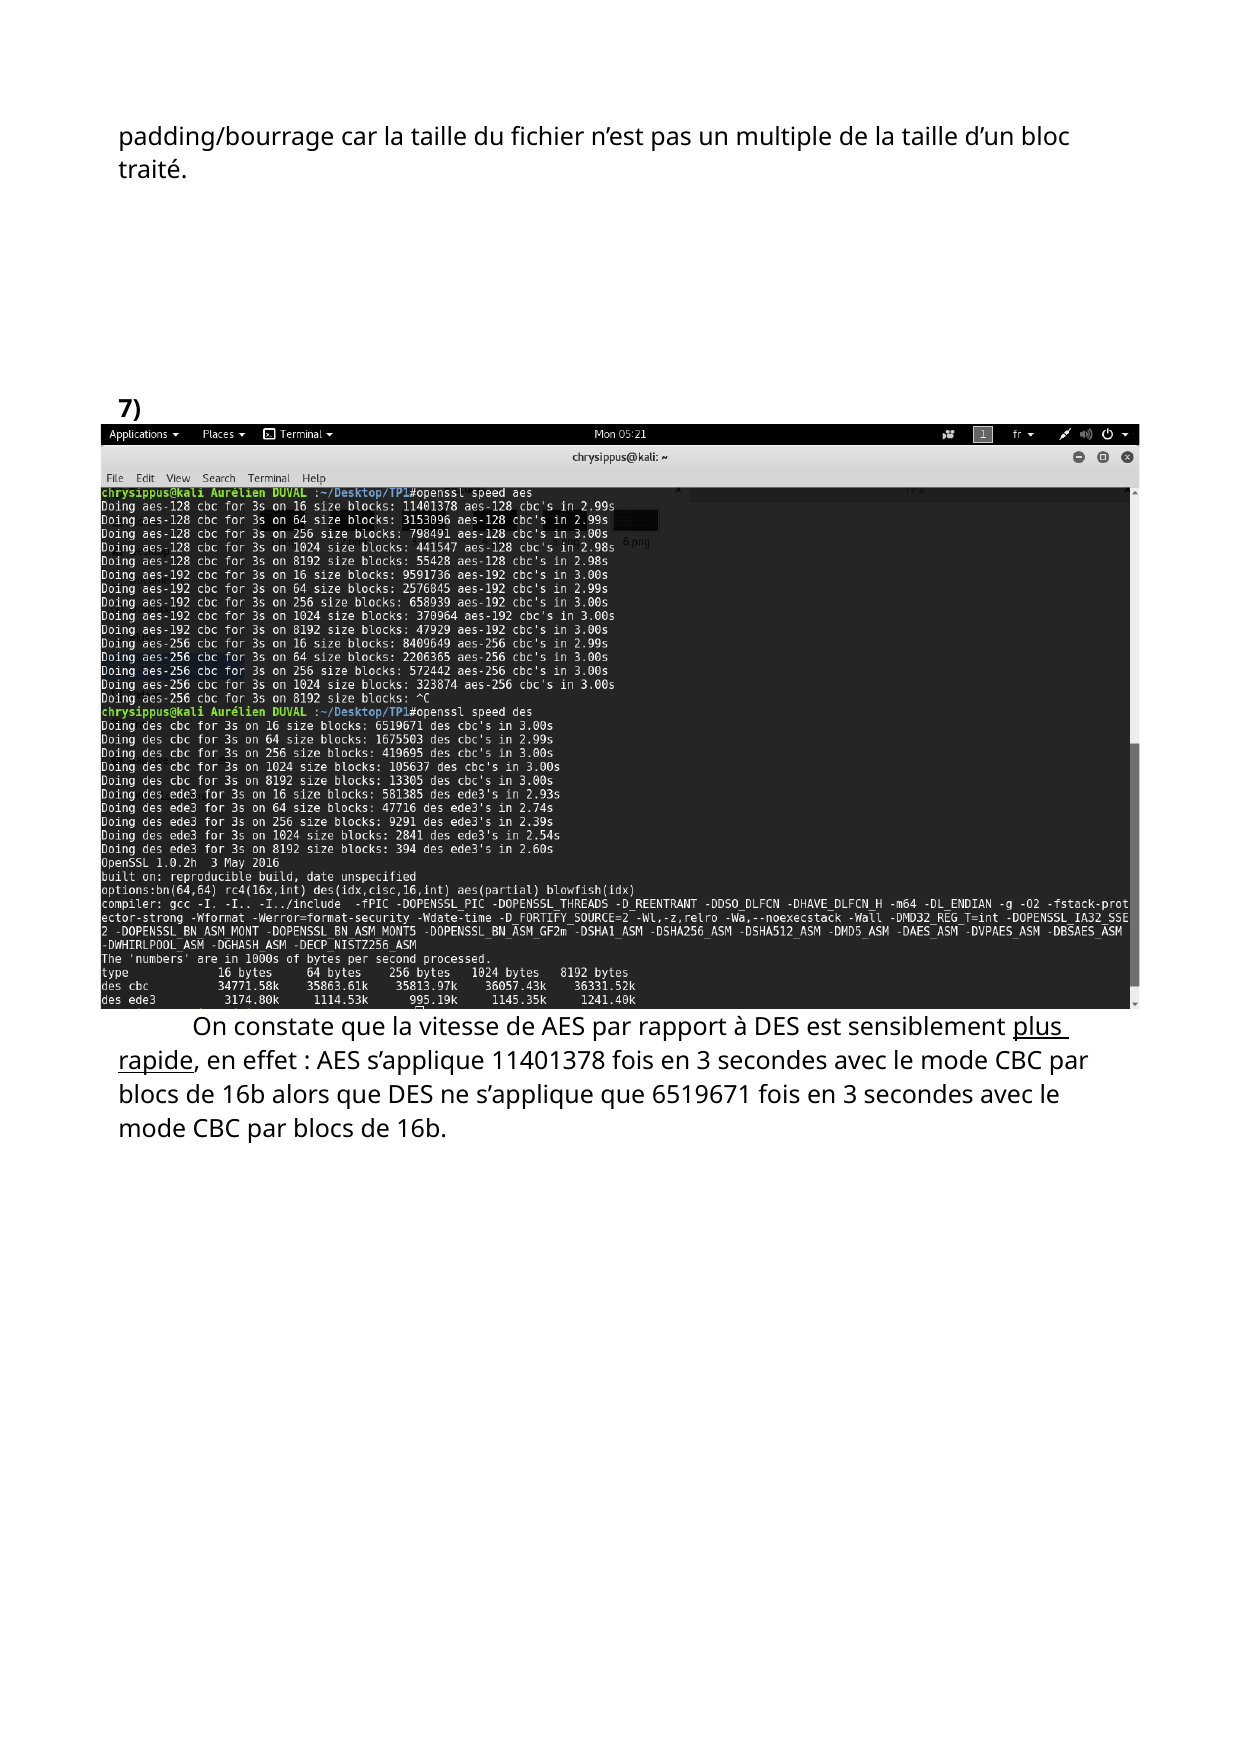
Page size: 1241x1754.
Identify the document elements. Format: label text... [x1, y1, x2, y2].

picture [100, 424, 1140, 1009]
text On constate que la vitesse de AES par rapport à DES est sensiblement plus rapide, en effet : AES s’applique 11401378 fois en 3 secondes avec le mode CBC par blocs de 16b alors que DES ne s’applique que 6519671 fois en 3 secondes avec le mode CBC par blocs de 16b. [118, 1009, 1122, 1145]
text padding/bourrage car la taille du fichier n’est pas un multiple de la taille d’un bloc traité. [118, 118, 1122, 186]
text 7) [118, 391, 1122, 424]
